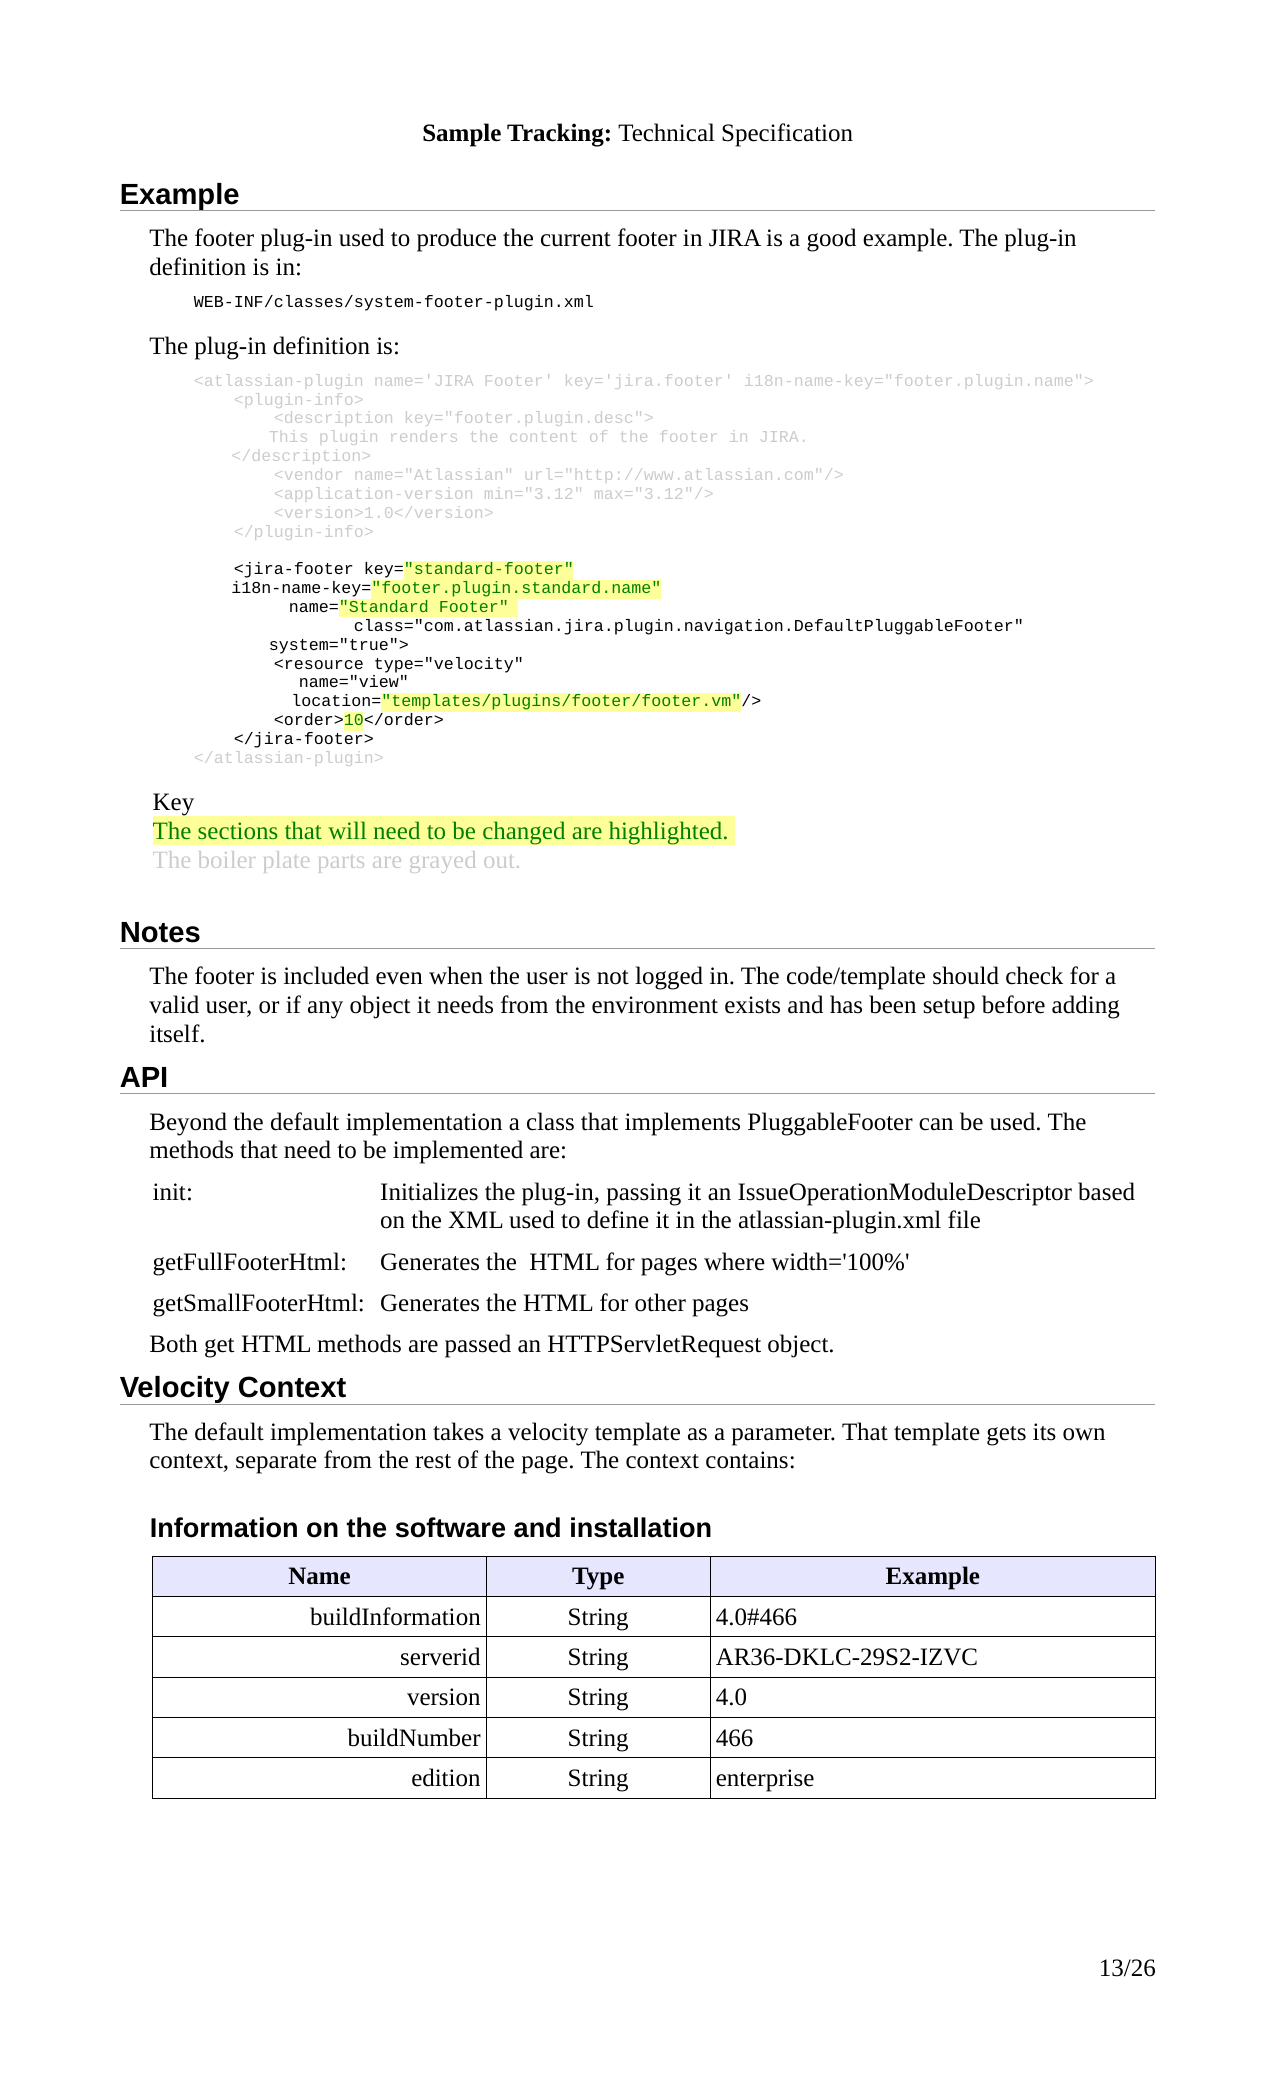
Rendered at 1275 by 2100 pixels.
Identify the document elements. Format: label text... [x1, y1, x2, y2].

text init: Initializes the plug-in, passing it an IssueOperationModuleDescriptor based on the XML used to define it in the atlassian-plugin.xml file [152, 1177, 1155, 1234]
table_cell String [487, 1678, 710, 1717]
text <resource type="velocity" [193, 655, 1155, 674]
text WEB-INF/classes/system-footer-plugin.xml [193, 293, 1155, 312]
text </description> [193, 448, 1155, 467]
text <version>1.0</version> [193, 504, 1155, 523]
table_header Example [711, 1557, 1155, 1596]
text class="com.atlassian.jira.plugin.navigation.DefaultPluggableFooter" [193, 617, 1155, 636]
table_cell String [487, 1597, 710, 1636]
text <description key="footer.plugin.desc"> [193, 410, 1155, 429]
text Beyond the default implementation a class that implements PluggableFooter can be used. The methods that need to be implemented are: [149, 1107, 1155, 1164]
table_cell String [487, 1637, 710, 1677]
subtitle Velocity Context [119, 1370, 1155, 1405]
table_cell 4.0 [711, 1678, 1155, 1717]
text </plugin-info> [193, 523, 1155, 542]
subtitle Example [119, 177, 1155, 211]
text This plugin renders the content of the footer in JIRA. [193, 429, 1155, 448]
text system="true"> [193, 636, 1155, 655]
text getFullFooterHtml: Generates the HTML for pages where width='100%' [152, 1247, 1155, 1275]
text i18n-name-key="footer.plugin.standard.name" [193, 580, 1155, 599]
text getSmallFooterHtml: Generates the HTML for other pages [152, 1288, 1155, 1317]
text The footer plug-in used to produce the current footer in JIRA is a good example. The plug-in definition is in: [149, 223, 1155, 281]
text <order>10</order> [193, 712, 1155, 731]
table_cell 4.0#466 [711, 1597, 1155, 1636]
text Key [152, 787, 1155, 816]
table_header Name [153, 1557, 486, 1596]
table_cell enterprise [711, 1758, 1155, 1797]
text <vendor name="Atlassian" url="http://www.atlassian.com"/> [193, 467, 1155, 486]
text The sections that will need to be changed are highlighted. [152, 816, 1155, 845]
text The plug-in definition is: [149, 331, 1155, 360]
table_cell buildNumber [153, 1718, 486, 1757]
text The boiler plate parts are grayed out. [152, 845, 1155, 873]
text </jira-footer> [193, 731, 1155, 749]
text <atlassian-plugin name='JIRA Footer' key='jira.footer' i18n-name-key="footer.plugin.name"> [193, 372, 1155, 391]
text Both get HTML methods are passed an HTTPServletRequest object. [149, 1329, 1155, 1358]
table_cell buildInformation [153, 1597, 486, 1636]
text The default implementation takes a velocity template as a parameter. That template gets its own context, separate from the rest of the page. The context contains: [149, 1417, 1155, 1474]
text The footer is included even when the user is not logged in. The code/template should check for a valid user, or if any object it needs from the environment exists and has been setup before adding itself. [149, 961, 1155, 1047]
table_cell String [487, 1718, 710, 1757]
table_cell AR36-DKLC-29S2-IZVC [711, 1637, 1155, 1677]
subtitle Notes [119, 915, 1155, 949]
table_cell serverid [153, 1637, 486, 1677]
table_cell 466 [711, 1718, 1155, 1757]
table_cell edition [153, 1758, 486, 1797]
table_header Type [487, 1557, 710, 1596]
text <plugin-info> [193, 391, 1155, 410]
subtitle API [119, 1060, 1155, 1094]
text name="Standard Footer" [193, 599, 1155, 617]
subtitle Information on the software and installation [149, 1512, 1155, 1543]
table_cell version [153, 1678, 486, 1717]
text name="view" [193, 674, 1155, 693]
text </atlassian-plugin> [193, 749, 1155, 768]
text <jira-footer key="standard-footer" [193, 561, 1155, 580]
text location="templates/plugins/footer/footer.vm"/> [193, 693, 1155, 712]
table_cell String [487, 1758, 710, 1797]
text <application-version min="3.12" max="3.12"/> [193, 486, 1155, 504]
